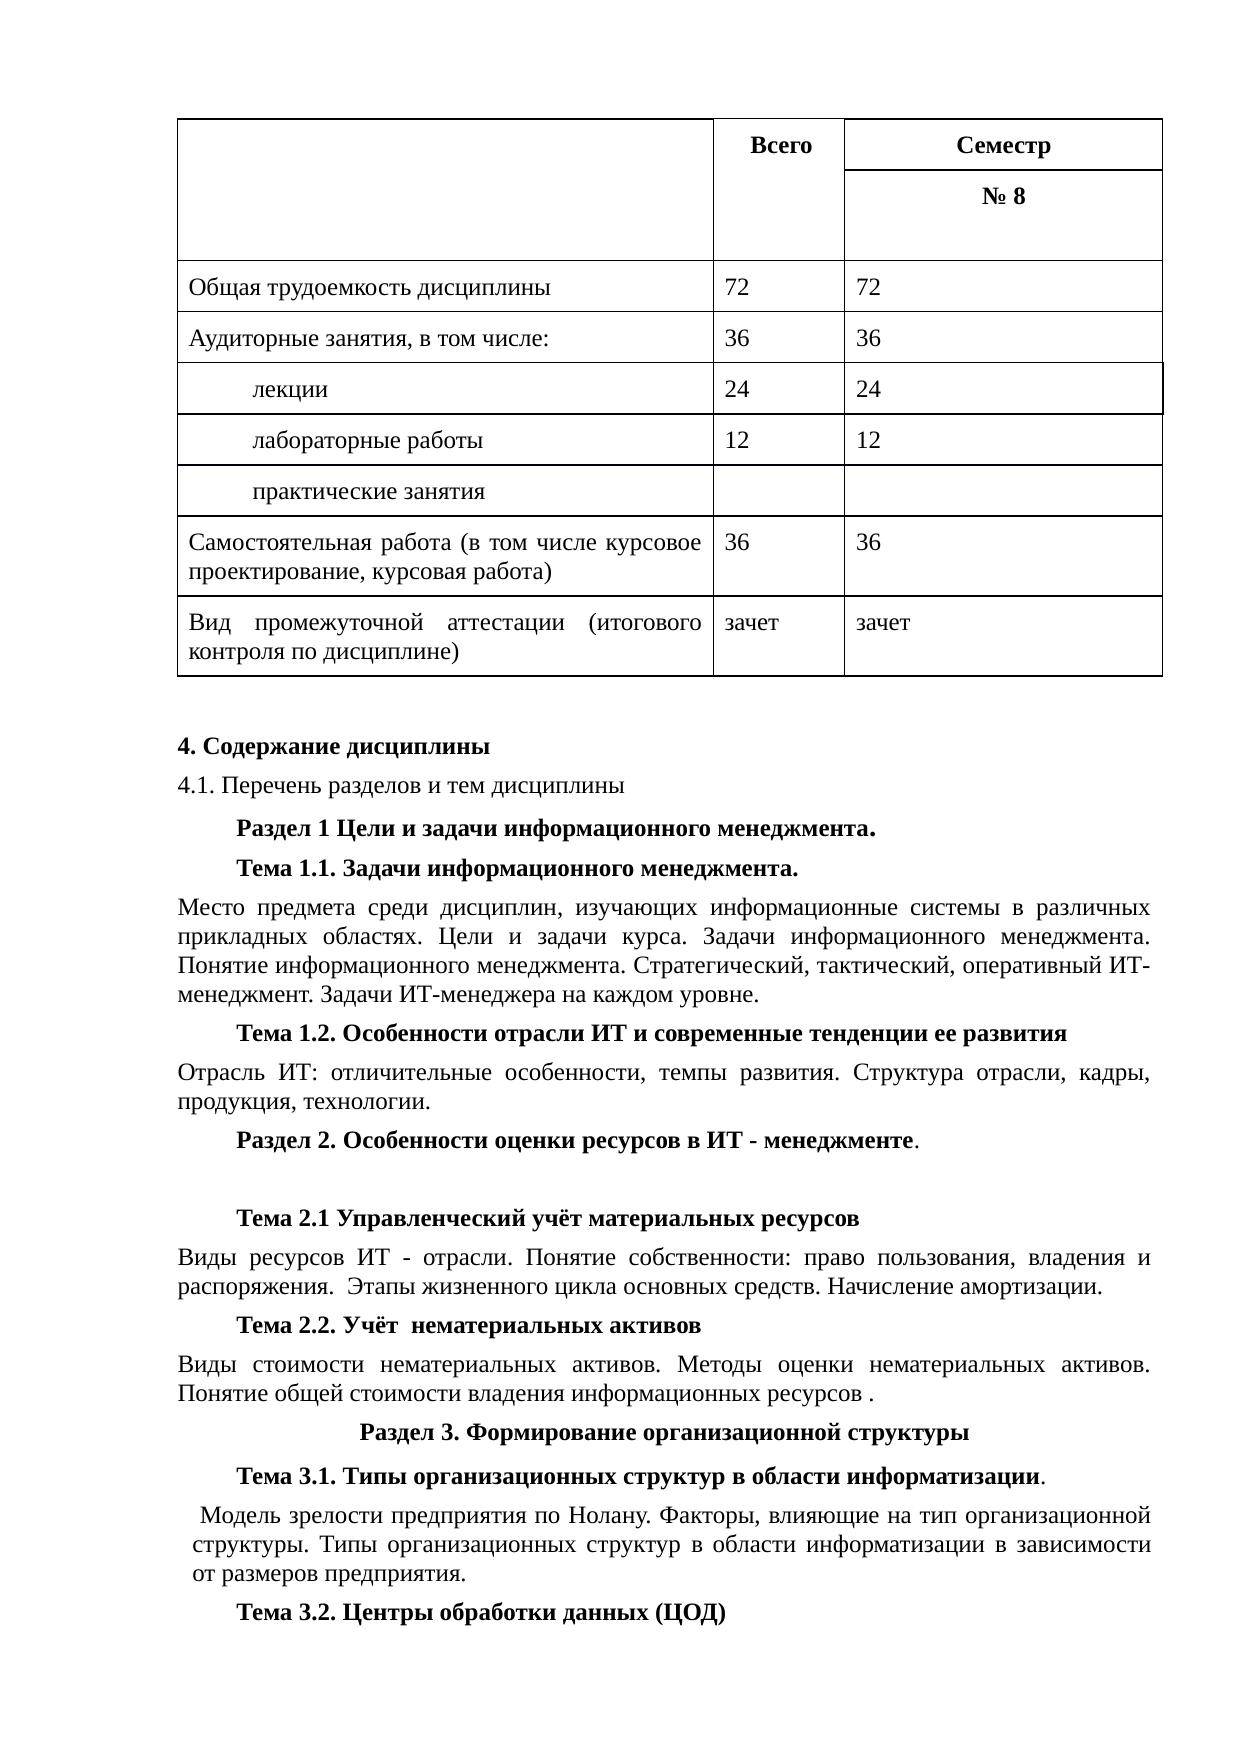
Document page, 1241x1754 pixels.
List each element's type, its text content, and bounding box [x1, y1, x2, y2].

table_cell 36 [845, 312, 1162, 362]
table_cell 12 [714, 415, 844, 464]
text 4.1. Перечень разделов и тем дисциплины [177, 770, 1152, 799]
text 4. Содержание дисциплины [177, 731, 1152, 760]
table_cell [845, 466, 1162, 515]
list Раздел 3. Формирование организационной структуры [177, 1417, 1152, 1446]
table_cell [714, 466, 844, 515]
table_cell 24 [845, 363, 1162, 413]
text Раздел 2. Особенности оценки ресурсов в ИТ - менеджменте. [236, 1125, 1152, 1154]
table_cell Семестр [845, 120, 1162, 169]
text Виды стоимости нематериальных активов. Методы оценки нематериальных активов. Понятие общей стоимости владения информационных ресурсов . [177, 1349, 1152, 1407]
table_cell 72 [845, 261, 1162, 311]
text Отрасль ИТ: отличительные особенности, темпы развития. Структура отрасли, кадры, продукция, технологии. [177, 1057, 1152, 1114]
table_cell 12 [845, 415, 1162, 464]
table_cell Всего [714, 119, 844, 259]
text Виды ресурсов ИТ - отрасли. Понятие собственности: право пользования, владения и распоряжения. Этапы жизненного цикла основных средств. Начисление амортизации. [177, 1242, 1152, 1300]
text Тема 1.2. Особенности отрасли ИТ и современные тенденции ее развития [236, 1018, 1152, 1047]
text Тема 1.1. Задачи информационного менеджмента. [236, 853, 1152, 882]
table_cell зачет [845, 597, 1162, 675]
text Модель зрелости предприятия по Нолану. Факторы, влияющие на тип организационной структуры. Типы организационных структур в области информатизации в зависимости от размеров предприятия. [192, 1500, 1152, 1586]
text Тема 2.2. Учёт нематериальных активов [236, 1310, 1152, 1339]
table_cell 36 [845, 517, 1162, 595]
table_cell 36 [714, 312, 844, 362]
table_cell лекции [178, 363, 713, 413]
table_cell Аудиторные занятия, в том числе: [178, 312, 713, 362]
table_cell 36 [714, 517, 844, 595]
table_cell зачет [714, 597, 844, 675]
text Тема 2.1 Управленческий учёт материальных ресурсов [236, 1203, 1152, 1232]
text Тема 3.1. Типы организационных структур в области информатизации. [236, 1461, 1152, 1490]
table_cell 24 [714, 363, 844, 413]
table_cell 72 [714, 261, 844, 311]
text Место предмета среди дисциплин, изучающих информационные системы в различных прикладных областях. Цели и задачи курса. Задачи информационного менеджмента. Понятие информационного менеджмента. Стратегический, тактический, оперативный ИТ-менеджмент. Задачи ИТ-менеджера на каждом уровне. [177, 892, 1152, 1007]
text Тема 3.2. Центры обработки данных (ЦОД) [236, 1597, 1152, 1626]
table_cell практические занятия [178, 466, 713, 515]
table_cell лабораторные работы [178, 415, 713, 464]
table_cell Общая трудоемкость дисциплины [178, 261, 713, 311]
table_cell Самостоятельная работа (в том числе курсовое проектирование, курсовая работа) [178, 517, 713, 595]
table_cell Вид промежуточной аттестации (итогового контроля по дисциплине) [178, 597, 713, 675]
table_cell № 8 [845, 171, 1162, 259]
table_header [178, 120, 713, 259]
text Раздел 1 Цели и задачи информационного менеджмента. [236, 809, 1152, 843]
